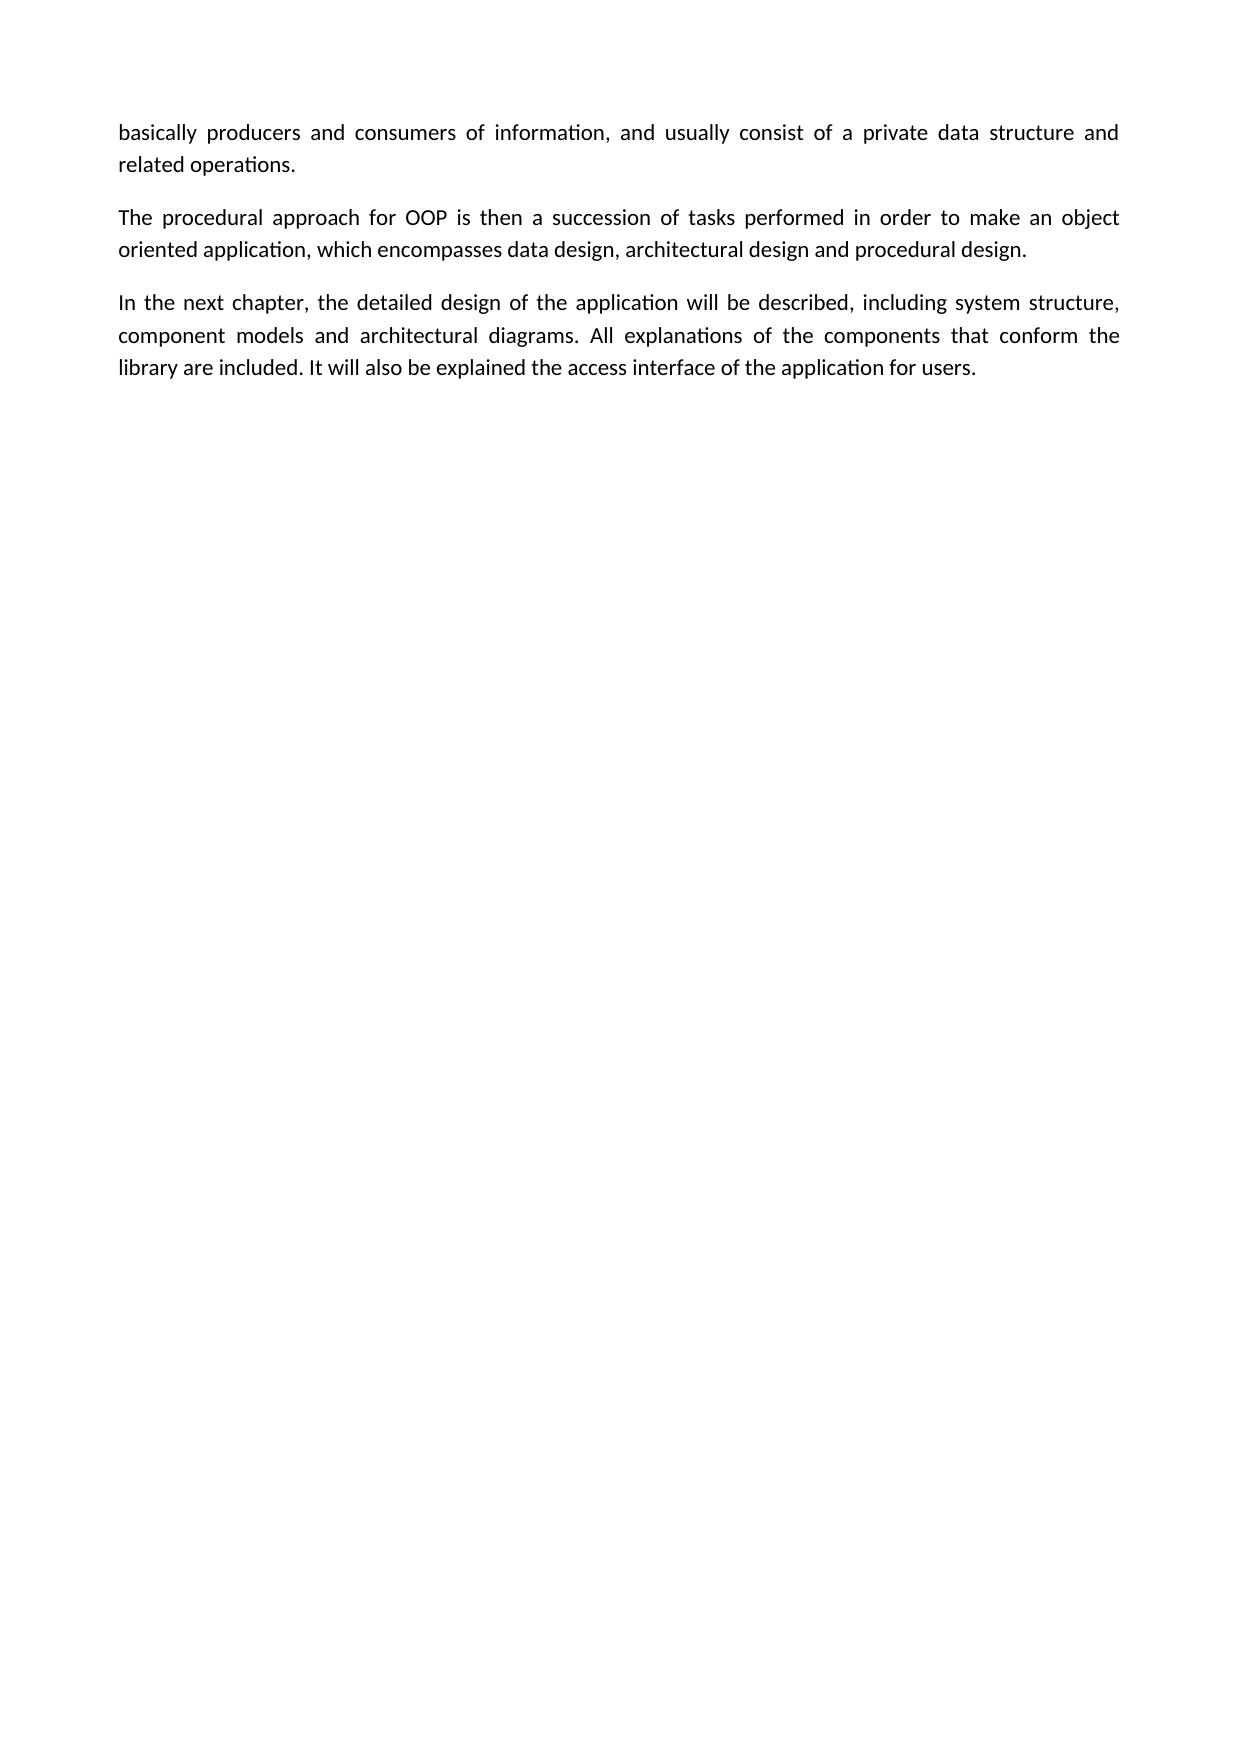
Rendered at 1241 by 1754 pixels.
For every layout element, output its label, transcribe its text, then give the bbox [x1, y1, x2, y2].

text basically producers and consumers of information, and usually consist of a private data structure and related operations. [118, 118, 1122, 178]
text The procedural approach for OOP is then a succession of tasks performed in order to make an object oriented application, which encompasses data design, architectural design and procedural design. [118, 203, 1122, 263]
text In the next chapter, the detailed design of the application will be described, including system structure, component models and architectural diagrams. All explanations of the components that conform the library are included. It will also be explained the access interface of the application for users. [118, 288, 1122, 381]
